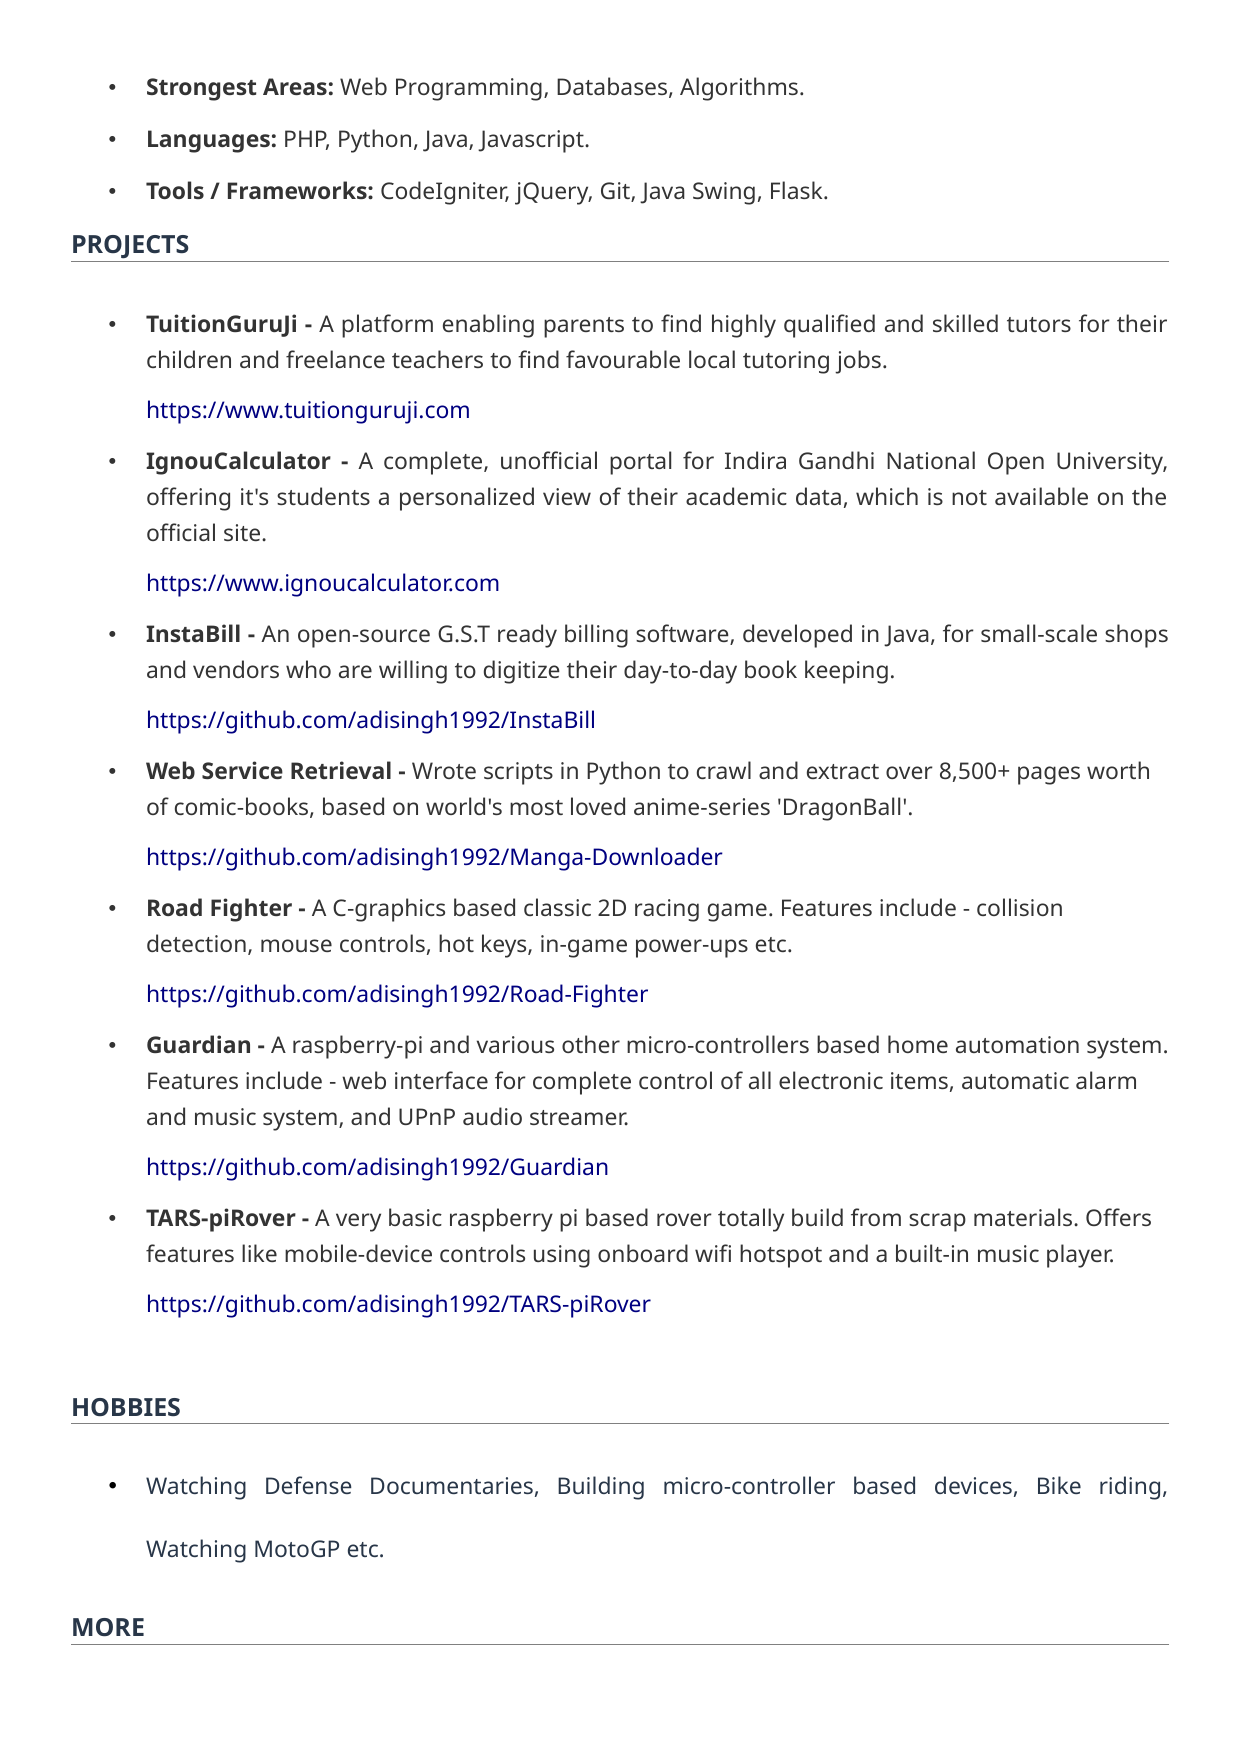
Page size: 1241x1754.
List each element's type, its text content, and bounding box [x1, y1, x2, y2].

list IgnouCalculator - A complete, unofficial portal for Indira Gandhi National Open University, offering it's students a personalized view of their academic data, which is not available on the official site. [108, 445, 1169, 548]
list Strongest Areas: Web Programming, Databases, Algorithms. [108, 71, 1169, 102]
list https://github.com/adisingh1992/InstaBill [108, 704, 1169, 736]
list TARS-piRover - A very basic raspberry pi based rover totally build from scrap materials. Offers features like mobile-device controls using onboard wifi hotspot and a built-in music player. [108, 1202, 1169, 1269]
text HOBBIES [71, 1389, 1169, 1423]
list https://github.com/adisingh1992/TARS-piRover [108, 1288, 1169, 1319]
list https://github.com/adisingh1992/Road-Fighter [108, 978, 1169, 1009]
list Languages: PHP, Python, Java, Javascript. [108, 123, 1169, 154]
list Guardian - A raspberry-pi and various other micro-controllers based home automation system. Features include - web interface for complete control of all electronic items, automatic alarm and music system, and UPnP audio streamer. [108, 1029, 1169, 1132]
list Web Service Retrieval - Wrote scripts in Python to crawl and extract over 8,500+ pages worth of comic-books, based on world's most loved anime-series 'DragonBall'. [108, 755, 1169, 822]
list Tools / Frameworks: CodeIgniter, jQuery, Git, Java Swing, Flask. [108, 175, 1169, 206]
list https://www.tuitionguruji.com [108, 394, 1169, 426]
text MORE [71, 1609, 1169, 1644]
list InstaBill - An open-source G.S.T ready billing software, developed in Java, for small-scale shops and vendors who are willing to digitize their day-to-day book keeping. [108, 618, 1169, 685]
list TuitionGuruJi - A platform enabling parents to find highly qualified and skilled tutors for their children and freelance teachers to find favourable local tutoring jobs. [108, 308, 1169, 375]
text PROJECTS [71, 227, 1169, 261]
list Road Fighter - A C-graphics based classic 2D racing game. Features include - collision detection, mouse controls, hot keys, in-game power-ups etc. [108, 892, 1169, 959]
list Watching Defense Documentaries, Building micro-controller based devices, Bike riding, Watching MotoGP etc. [108, 1470, 1169, 1564]
list https://github.com/adisingh1992/Manga-Downloader [108, 841, 1169, 872]
list https://github.com/adisingh1992/Guardian [108, 1151, 1169, 1182]
list https://www.ignoucalculator.com [108, 567, 1169, 598]
